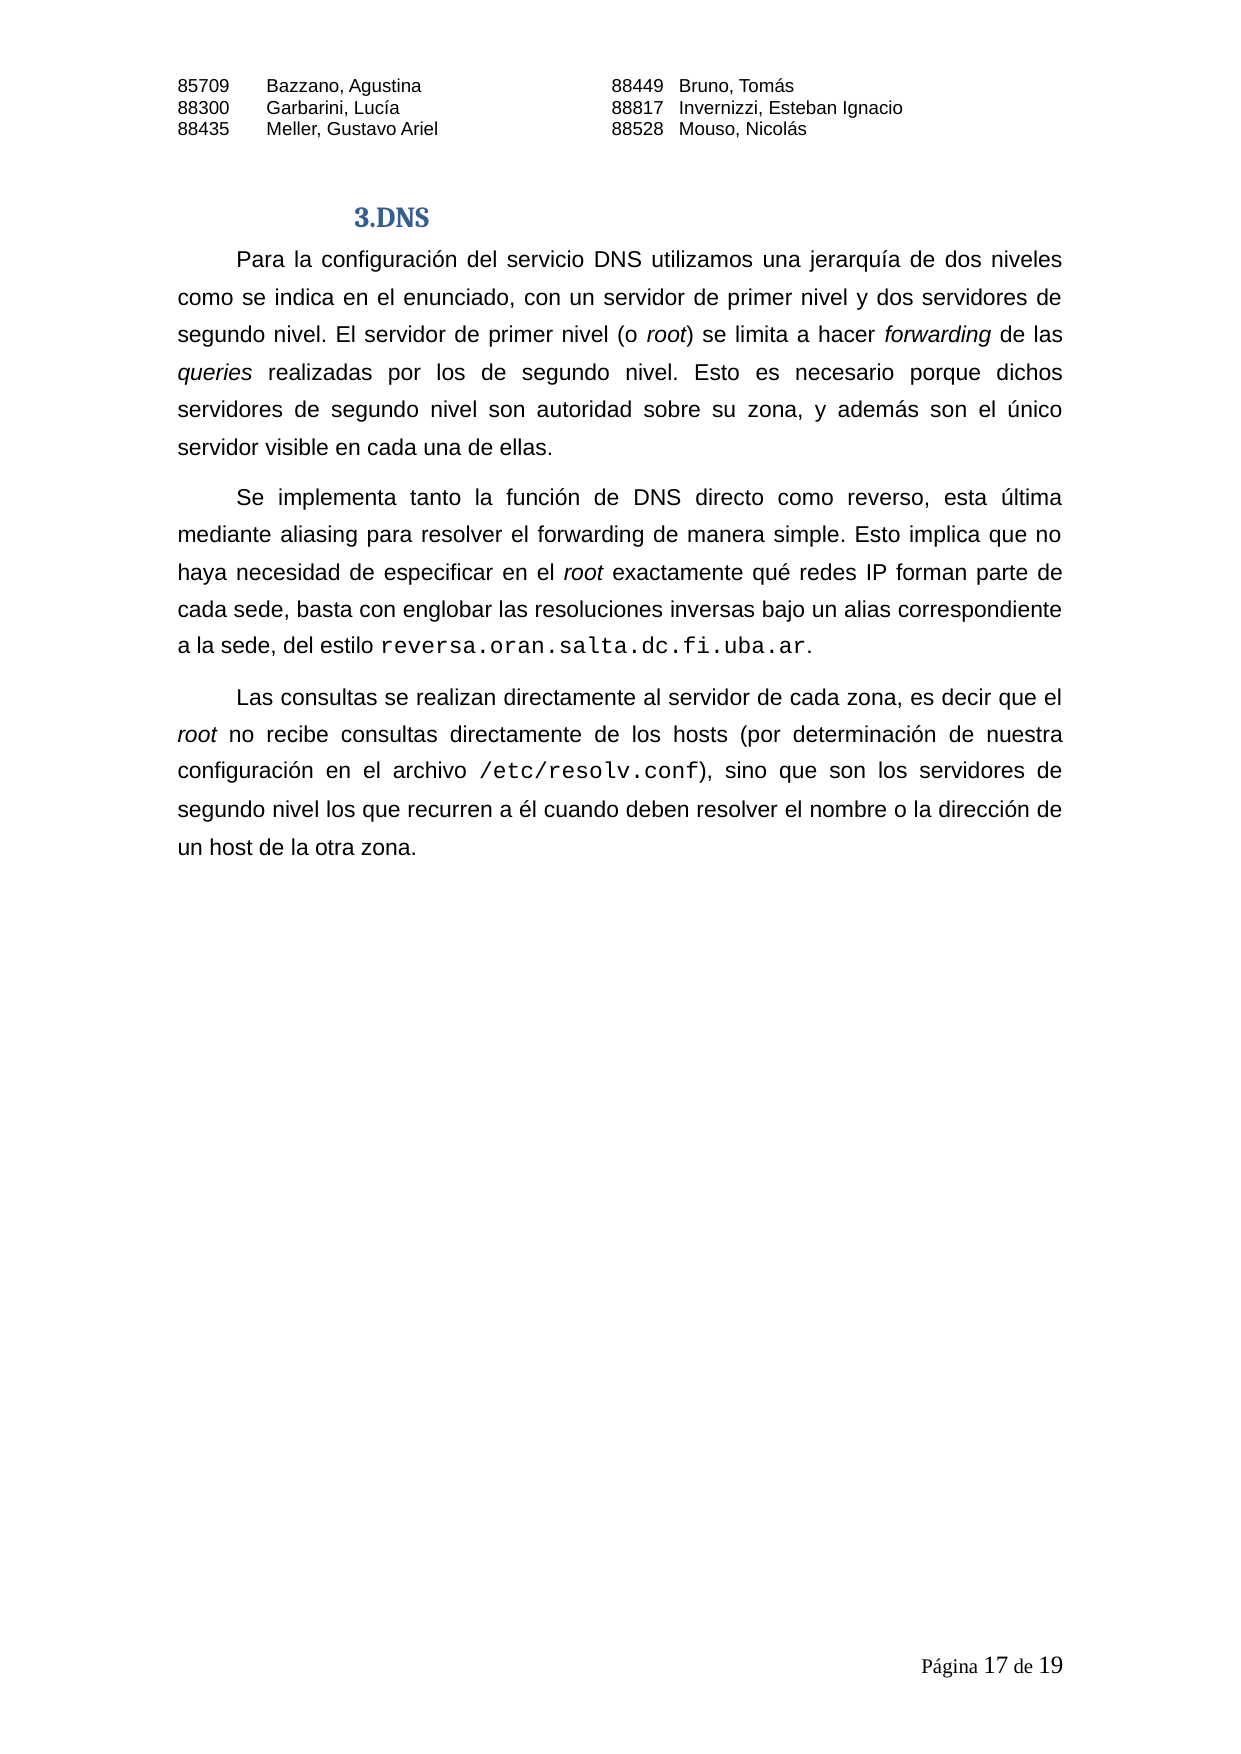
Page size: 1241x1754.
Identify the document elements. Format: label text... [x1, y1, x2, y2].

text Se implementa tanto la función de DNS directo como reverso, esta última mediante aliasing para resolver el forwarding de manera simple. Esto implica que no haya necesidad de especificar en el root exactamente qué redes IP forman parte de cada sede, basta con englobar las resoluciones inversas bajo un alias correspondiente a la sede, del estilo reversa.oran.salta.dc.fi.uba.ar. [177, 472, 1063, 660]
text Las consultas se realizan directamente al servidor de cada zona, es decir que el root no recibe consultas directamente de los hosts (por determinación de nuestra configuración en el archivo /etc/resolv.conf), sino que son los servidores de segundo nivel los que recurren a él cuando deben resolver el nombre o la dirección de un host de la otra zona. [177, 672, 1063, 860]
text Para la configuración del servicio DNS utilizamos una jerarquía de dos niveles como se indica en el enunciado, con un servidor de primer nivel y dos servidores de segundo nivel. El servidor de primer nivel (o root) se limita a hacer forwarding de las queries realizadas por los de segundo nivel. Esto es necesario porque dichos servidores de segundo nivel son autoridad sobre su zona, y además son el único servidor visible en cada una de ellas. [177, 235, 1063, 460]
subtitle 3.DNS [354, 198, 1063, 235]
